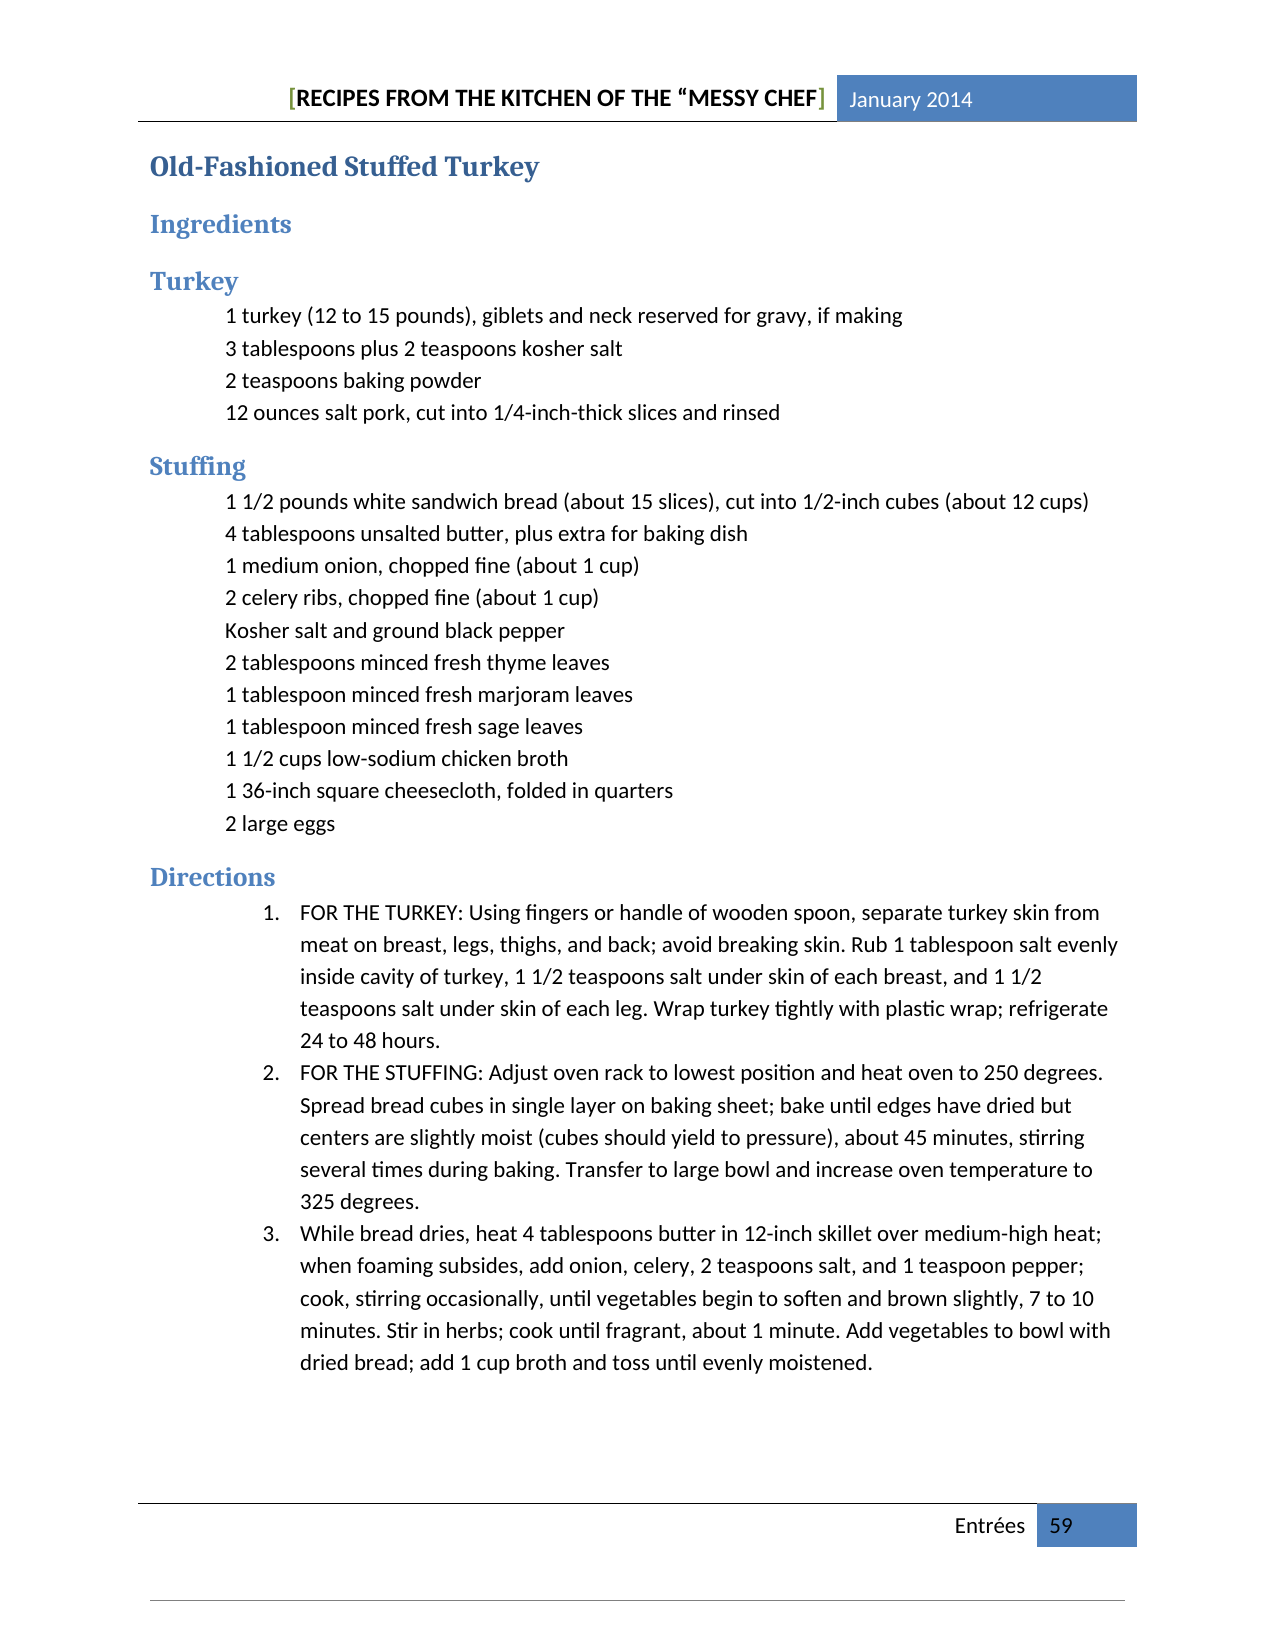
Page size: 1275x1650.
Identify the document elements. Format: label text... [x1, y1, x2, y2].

list 1 medium onion, chopped fine (about 1 cup) [225, 551, 1125, 579]
list FOR THE TURKEY: Using fingers or handle of wooden spoon, separate turkey skin from meat on breast, legs, thighs, and back; avoid breaking skin. Rub 1 tablespoon salt evenly inside cavity of turkey, 1 1/2 teaspoons salt under skin of each breast, and 1 1/2 teaspoons salt under skin of each leg. Wrap turkey tightly with plastic wrap; refrigerate 24 to 48 hours. [262, 898, 1125, 1054]
subtitle Old-Fashioned Stuffed Turkey [150, 150, 1125, 183]
list 1 tablespoon minced fresh sage leaves [225, 712, 1125, 740]
subtitle Ingredients [150, 209, 1125, 241]
list 3 tablespoons plus 2 teaspoons kosher salt [225, 334, 1125, 362]
list 1 tablespoon minced fresh marjoram leaves [225, 680, 1125, 708]
subtitle Stuffing [150, 451, 1125, 482]
list 2 celery ribs, chopped fine (about 1 cup) [225, 583, 1125, 612]
list Kosher salt and ground black pepper [225, 616, 1125, 644]
list FOR THE STUFFING: Adjust oven rack to lowest position and heat oven to 250 degrees. Spread bread cubes in single layer on baking sheet; bake until edges have dried but centers are slightly moist (cubes should yield to pressure), about 45 minutes, stirring several times during baking. Transfer to large bowl and increase oven temperature to 325 degrees. [262, 1058, 1125, 1215]
list 2 large eggs [225, 809, 1125, 837]
list 1 1/2 pounds white sandwich bread (about 15 slices), cut into 1/2-inch cubes (about 12 cups) [225, 487, 1125, 515]
list While bread dries, heat 4 tablespoons butter in 12-inch skillet over medium-high heat; when foaming subsides, add onion, celery, 2 teaspoons salt, and 1 teaspoon pepper; cook, stirring occasionally, until vegetables begin to soften and brown slightly, 7 to 10 minutes. Stir in herbs; cook until fragrant, about 1 minute. Add vegetables to bowl with dried bread; add 1 cup broth and toss until evenly moistened. [262, 1219, 1125, 1376]
list 1 turkey (12 to 15 pounds), giblets and neck reserved for gravy, if making [225, 302, 1125, 330]
subtitle Turkey [150, 266, 1125, 297]
list 2 tablespoons minced fresh thyme leaves [225, 648, 1125, 676]
list 12 ounces salt pork, cut into 1/4-inch-thick slices and rinsed [225, 398, 1125, 426]
list 1 1/2 cups low-sodium chicken broth [225, 744, 1125, 772]
list 2 teaspoons baking powder [225, 366, 1125, 394]
list 4 tablespoons unsalted butter, plus extra for baking dish [225, 519, 1125, 547]
list 1 36-inch square cheesecloth, folded in quarters [225, 777, 1125, 805]
subtitle Directions [150, 862, 1125, 893]
